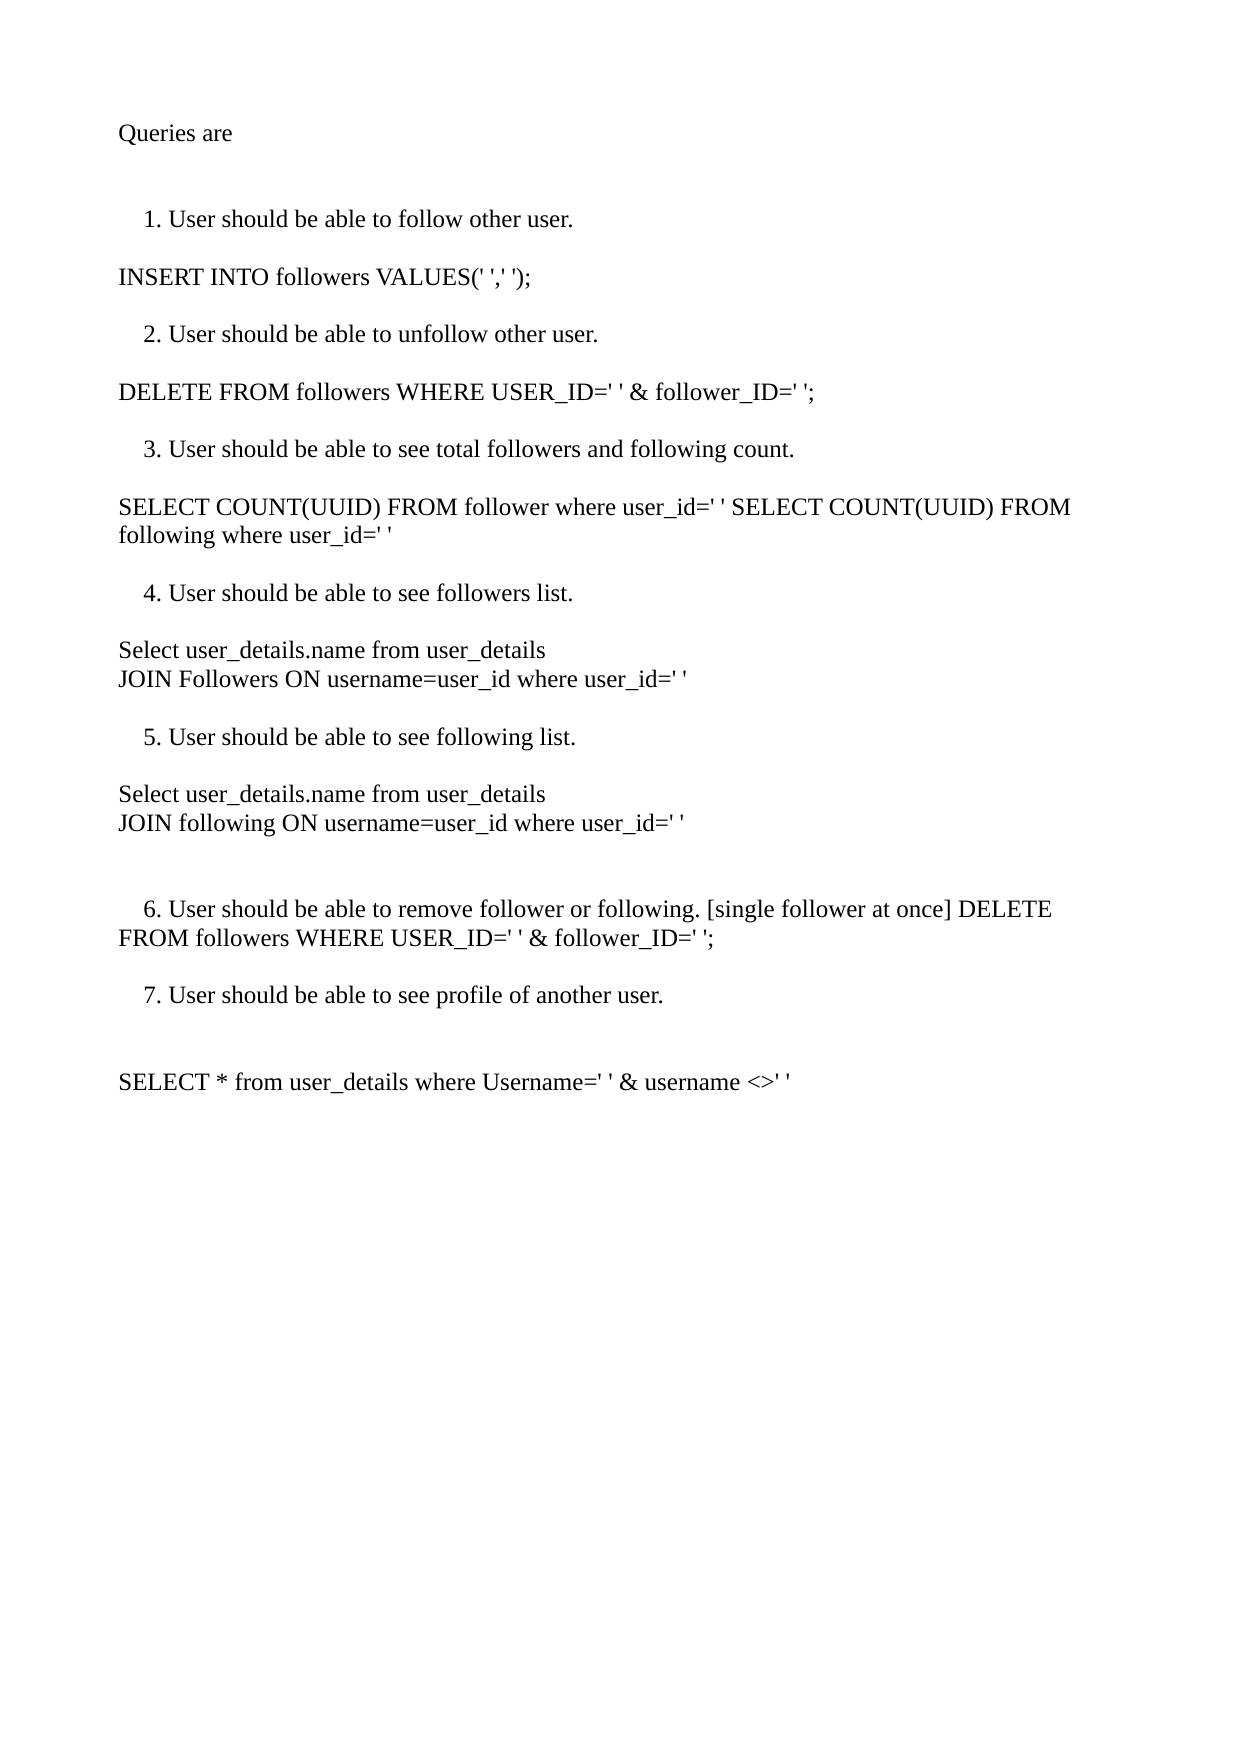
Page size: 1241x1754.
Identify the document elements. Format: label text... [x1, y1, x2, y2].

text 2. User should be able to unfollow other user. [118, 319, 1122, 348]
text SELECT * from user_details where Username=' ' & username <>' ' [118, 1067, 1122, 1096]
text DELETE FROM followers WHERE USER_ID=' ' & follower_ID=' '; [118, 377, 1122, 406]
text 1. User should be able to follow other user. [118, 204, 1122, 233]
text SELECT COUNT(UUID) FROM follower where user_id=' ' SELECT COUNT(UUID) FROM following where user_id=' ' [118, 492, 1122, 549]
text 6. User should be able to remove follower or following. [single follower at once] DELETE FROM followers WHERE USER_ID=' ' & follower_ID=' '; [118, 894, 1122, 952]
text Queries are [118, 118, 1122, 147]
text 4. User should be able to see followers list. [118, 578, 1122, 607]
text JOIN following ON username=user_id where user_id=' ' [118, 808, 1122, 837]
text INSERT INTO followers VALUES(' ',' '); [118, 262, 1122, 291]
text Select user_details.name from user_details [118, 636, 1122, 664]
text JOIN Followers ON username=user_id where user_id=' ' [118, 664, 1122, 693]
text Select user_details.name from user_details [118, 779, 1122, 808]
text 5. User should be able to see following list. [118, 722, 1122, 751]
text 3. User should be able to see total followers and following count. [118, 434, 1122, 463]
text 7. User should be able to see profile of another user. [118, 981, 1122, 1009]
